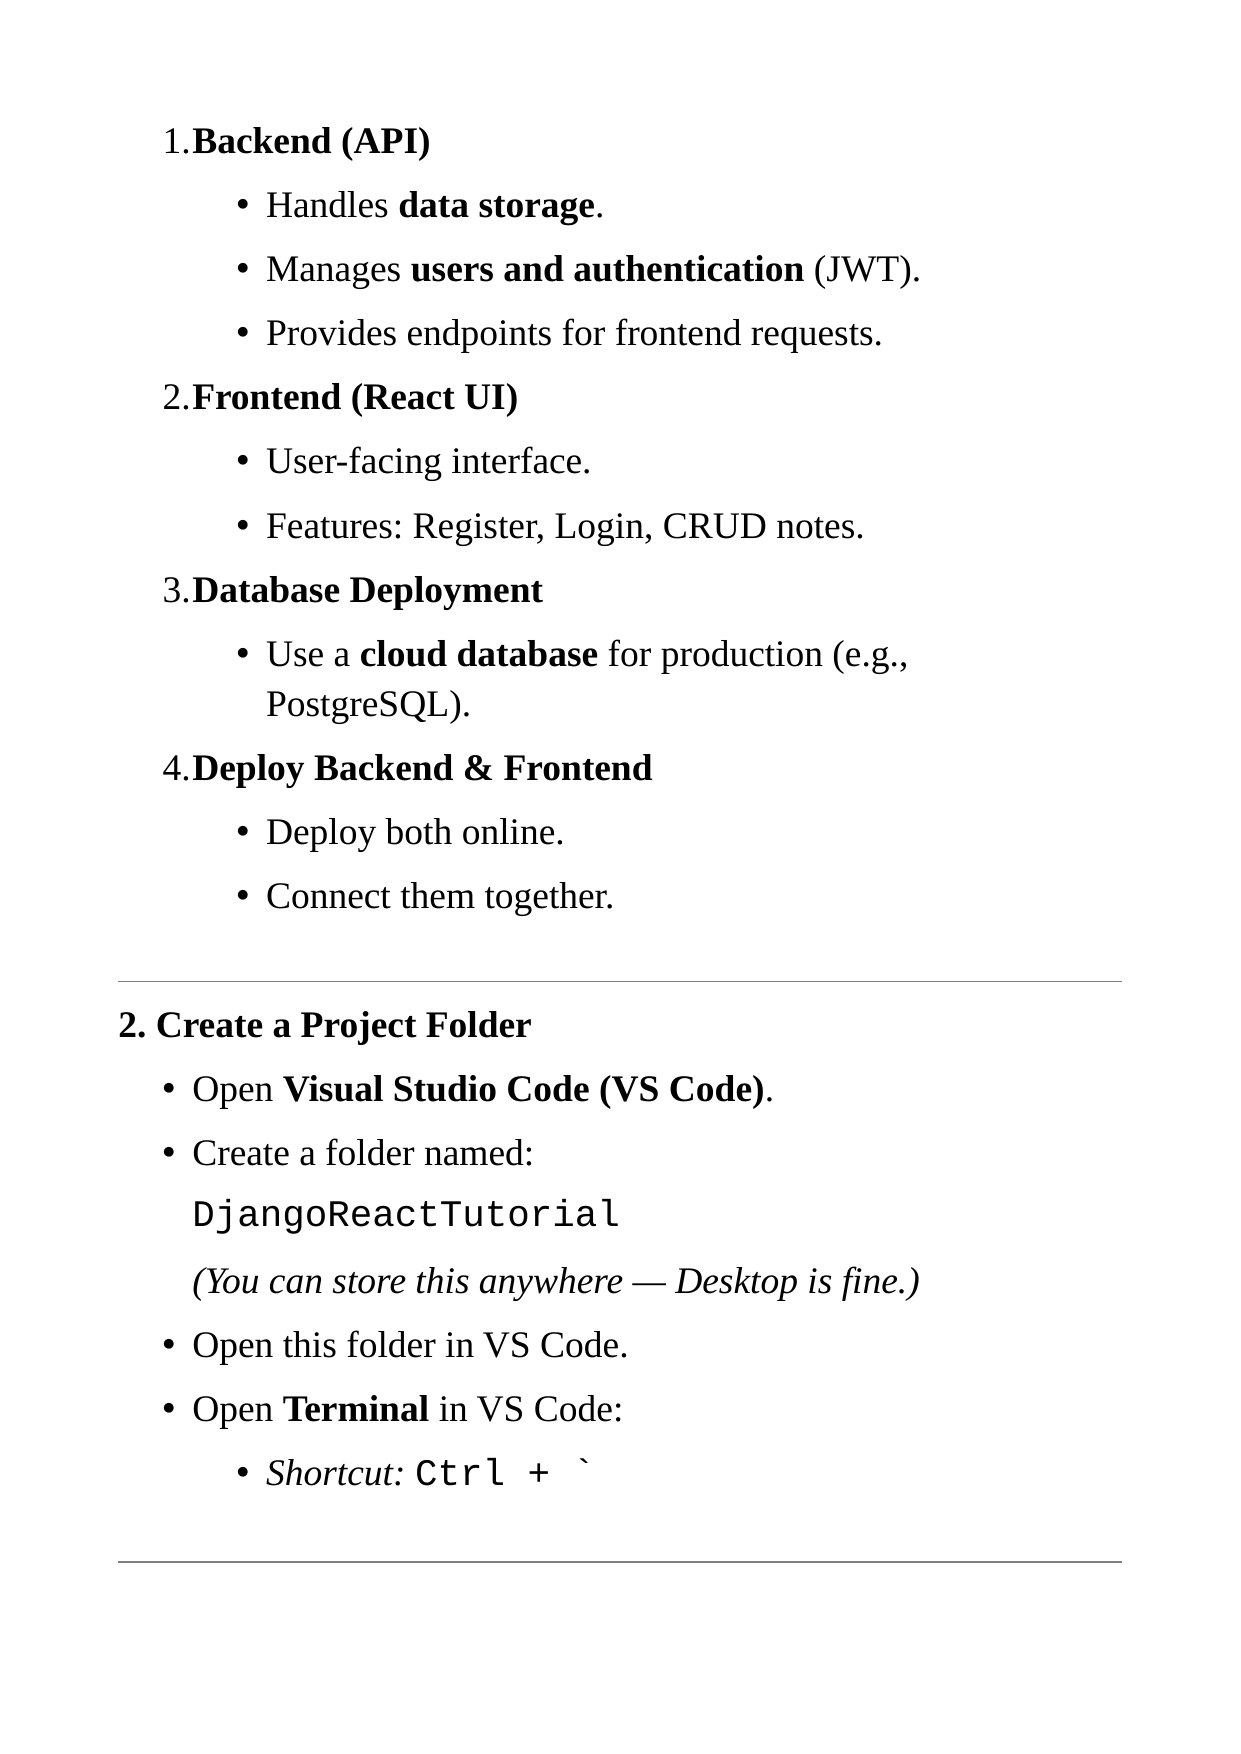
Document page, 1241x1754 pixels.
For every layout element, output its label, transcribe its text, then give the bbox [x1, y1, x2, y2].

list Open this folder in VS Code. [162, 1322, 1122, 1366]
list User-facing interface. [236, 439, 1122, 482]
list Use a cloud database for production (e.g., PostgreSQL). [236, 631, 1122, 724]
list Deploy both online. [236, 809, 1122, 852]
list Connect them together. [236, 873, 1122, 917]
list Deploy Backend & Frontend [162, 745, 1122, 788]
list Open Visual Studio Code (VS Code). [162, 1066, 1122, 1109]
list Open Terminal in VS Code: [162, 1387, 1122, 1430]
subtitle 2. Create a Project Folder [118, 1002, 1122, 1045]
list Features: Register, Login, CRUD notes. [236, 503, 1122, 546]
list Frontend (React UI) [162, 375, 1122, 418]
list Backend (API) [162, 118, 1122, 161]
list (You can store this anywhere — Desktop is fine.) [162, 1258, 1122, 1301]
list Database Deployment [162, 567, 1122, 610]
list Provides endpoints for frontend requests. [236, 311, 1122, 354]
list Handles data storage. [236, 182, 1122, 225]
list Create a folder named: [162, 1131, 1122, 1174]
list DjangoReactTutorial [162, 1195, 1122, 1237]
list Shortcut: Ctrl + ` [236, 1451, 1122, 1497]
list Manages users and authentication (JWT). [236, 246, 1122, 289]
